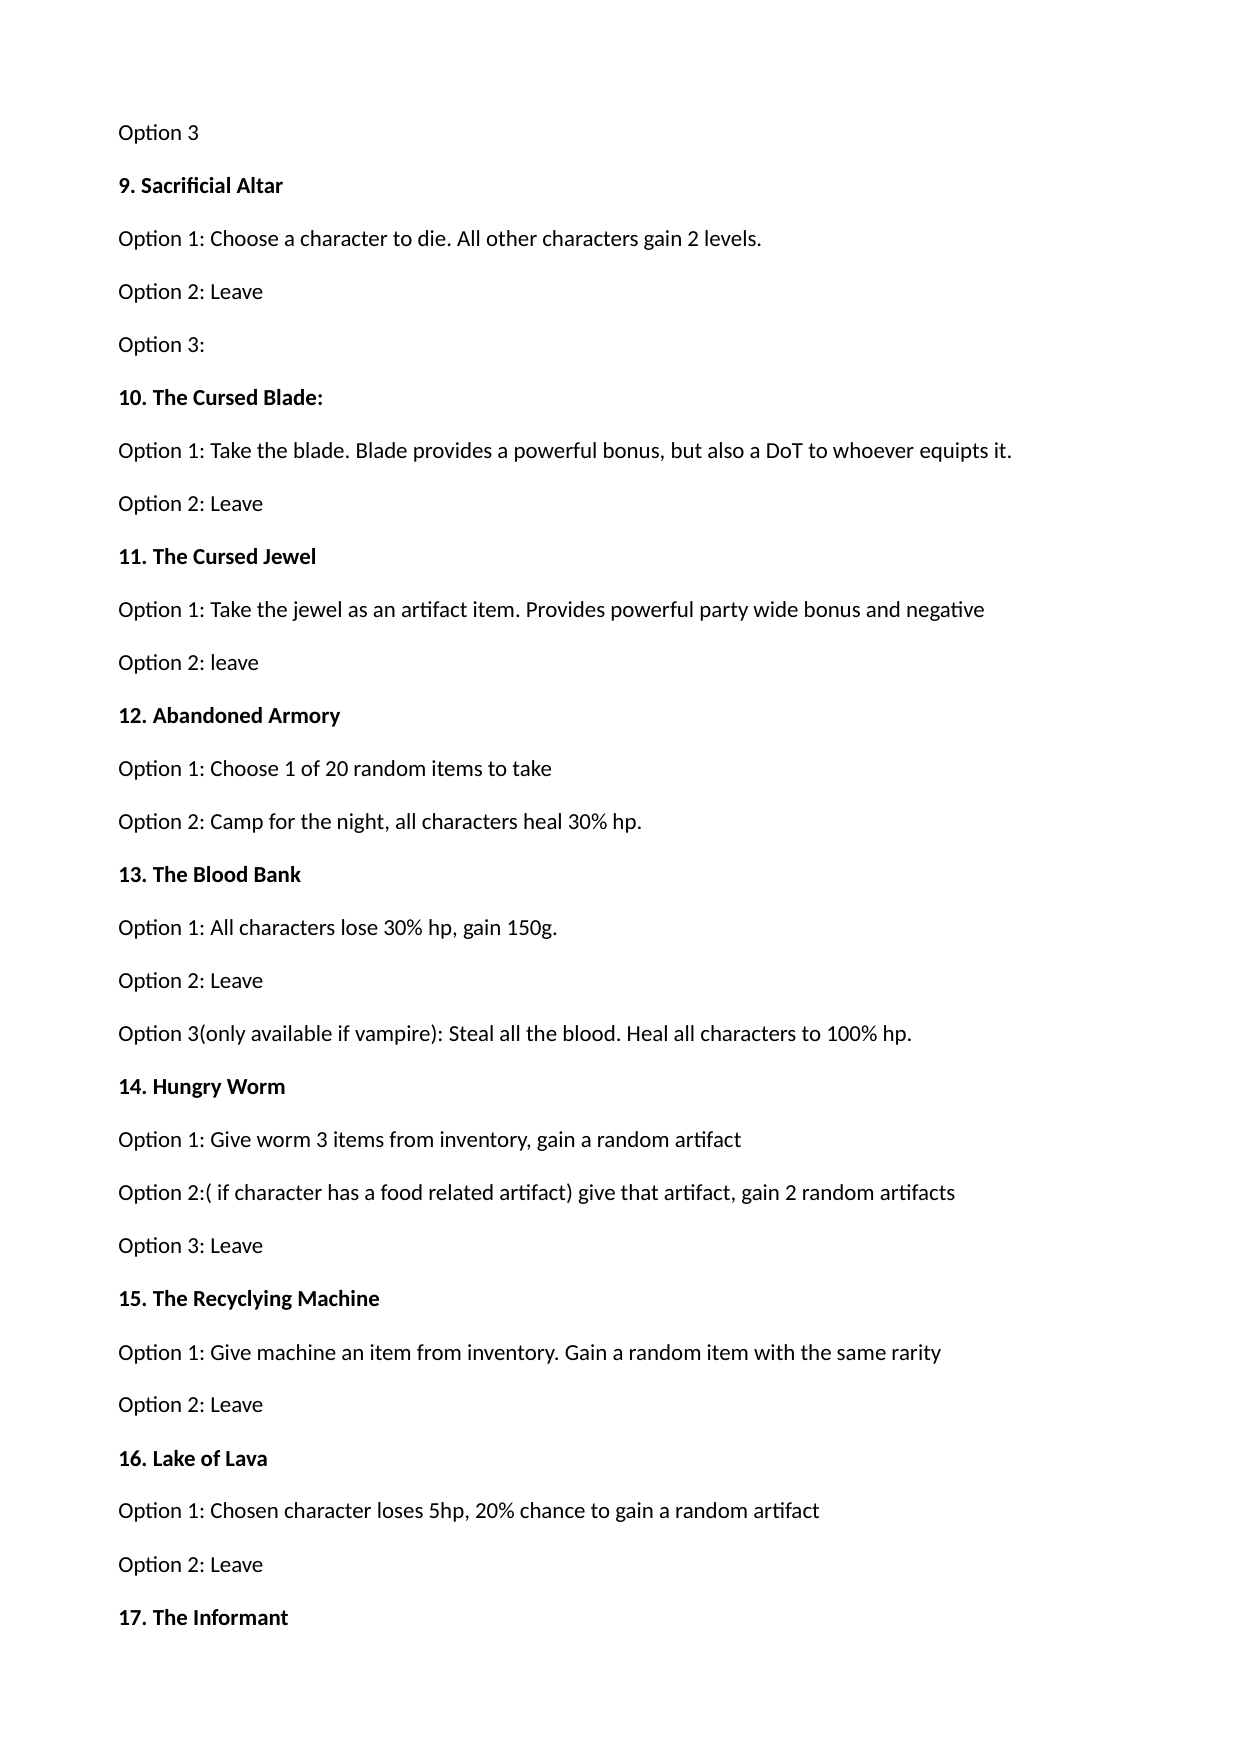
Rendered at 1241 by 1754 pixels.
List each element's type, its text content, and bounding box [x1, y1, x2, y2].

text Option 1: Give machine an item from inventory. Gain a random item with the same rarity [118, 1338, 1122, 1366]
text Option 3: [118, 330, 1122, 358]
text Option 1: Give worm 3 items from inventory, gain a random artifact [118, 1126, 1122, 1153]
text Option 1: Take the blade. Blade provides a powerful bonus, but also a DoT to whoever equipts it. [118, 436, 1122, 464]
text Option 3: Leave [118, 1232, 1122, 1259]
text 15. The Recyclying Machine [118, 1284, 1122, 1313]
text Option 2: Leave [118, 1550, 1122, 1578]
text Option 1: Choose 1 of 20 random items to take [118, 754, 1122, 782]
text 9. Sacrificial Altar [118, 171, 1122, 199]
text Option 1: All characters lose 30% hp, gain 150g. [118, 913, 1122, 941]
text Option 3 [118, 118, 1122, 146]
text Option 2: Camp for the night, all characters heal 30% hp. [118, 807, 1122, 835]
text 16. Lake of Lava [118, 1444, 1122, 1472]
text Option 1: Take the jewel as an artifact item. Provides powerful party wide bonus and negative [118, 595, 1122, 623]
text Option 2: Leave [118, 277, 1122, 305]
text Option 1: Chosen character loses 5hp, 20% chance to gain a random artifact [118, 1497, 1122, 1525]
text 14. Hungry Worm [118, 1072, 1122, 1101]
text 12. Abandoned Armory [118, 701, 1122, 729]
text Option 2: Leave [118, 1391, 1122, 1419]
text 11. The Cursed Jewel [118, 542, 1122, 570]
text Option 1: Choose a character to die. All other characters gain 2 levels. [118, 224, 1122, 252]
text Option 2: leave [118, 648, 1122, 676]
text 10. The Cursed Blade: [118, 383, 1122, 411]
text Option 2:( if character has a food related artifact) give that artifact, gain 2 random artifacts [118, 1178, 1122, 1207]
text Option 2: Leave [118, 489, 1122, 517]
text 17. The Informant [118, 1603, 1122, 1631]
text 13. The Blood Bank [118, 860, 1122, 888]
text Option 3(only available if vampire): Steal all the blood. Heal all characters to 100% hp. [118, 1019, 1122, 1047]
text Option 2: Leave [118, 966, 1122, 994]
